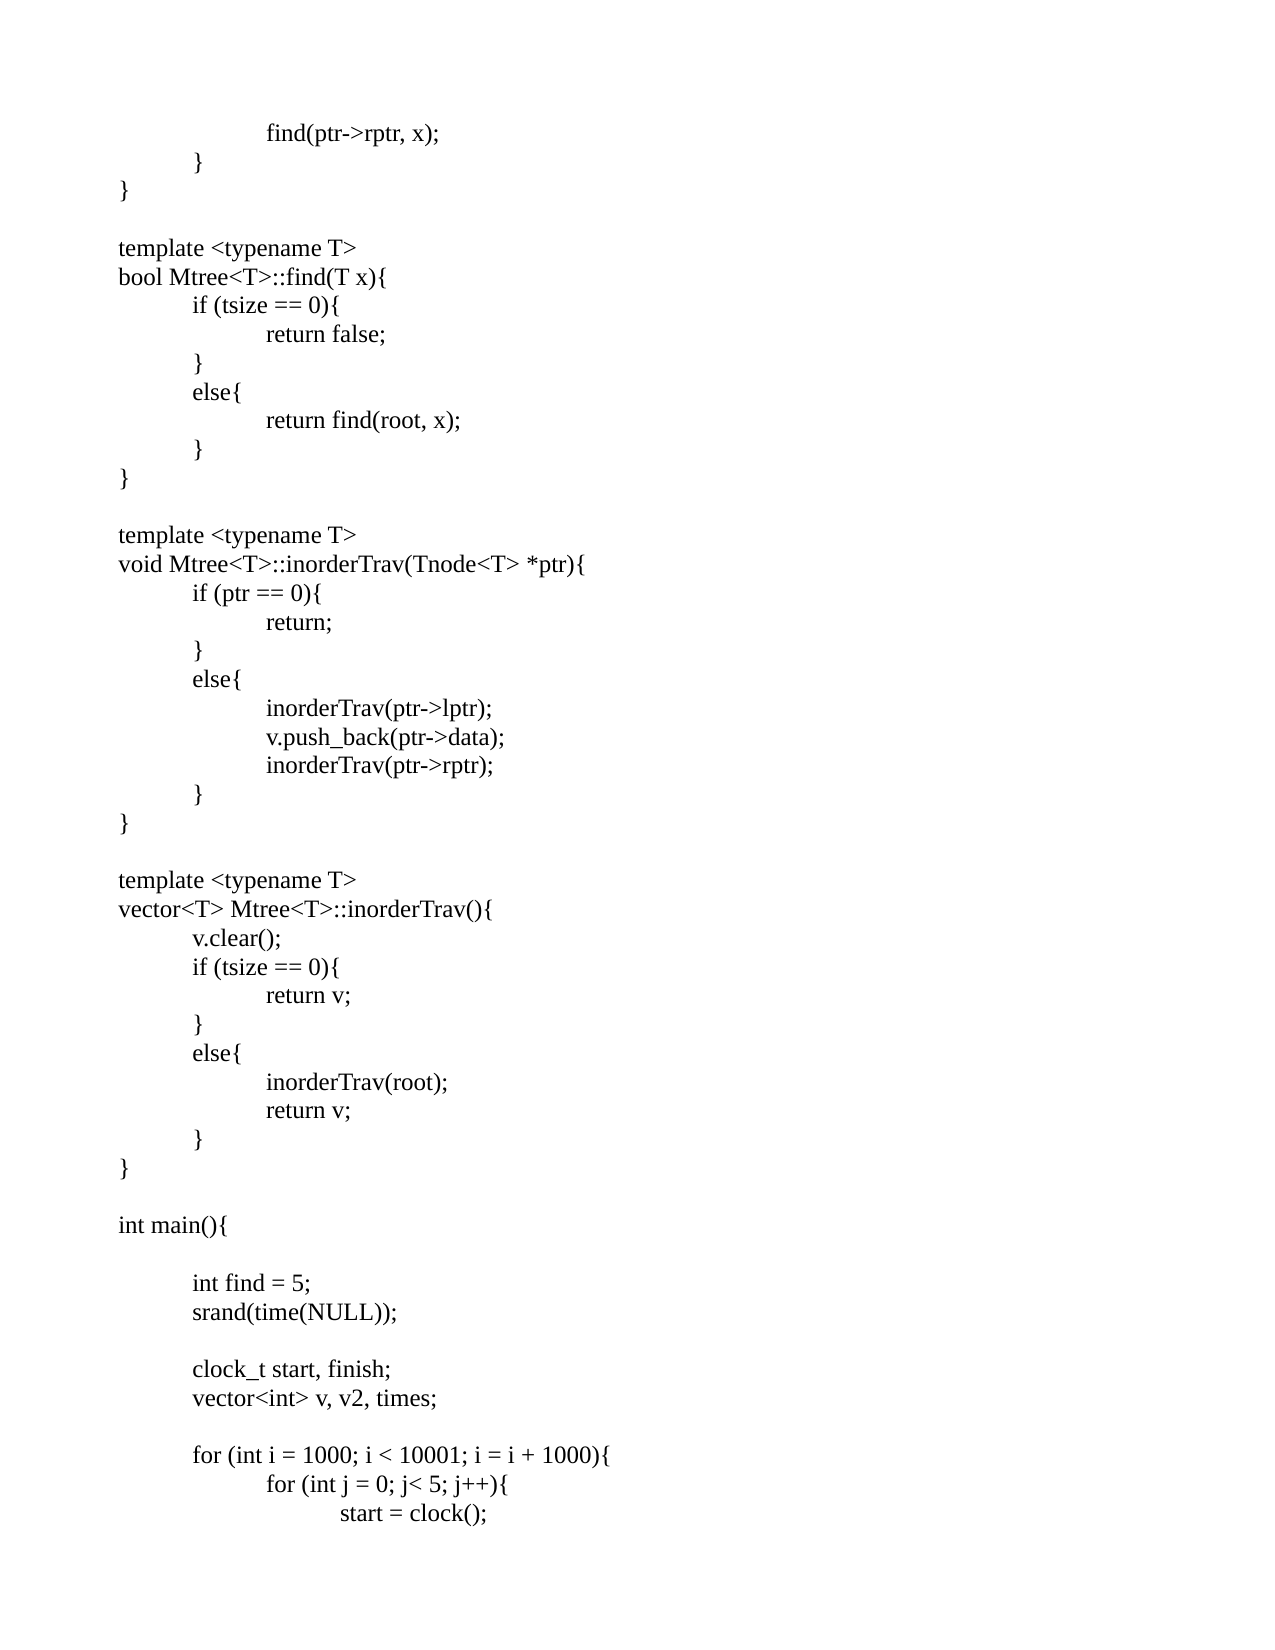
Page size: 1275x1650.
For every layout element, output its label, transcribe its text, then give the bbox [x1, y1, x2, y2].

text for (int j = 0; j< 5; j++){ [118, 1469, 1157, 1498]
text else{ [118, 664, 1157, 693]
text else{ [118, 1038, 1157, 1067]
text return v; [118, 1096, 1157, 1124]
text } [118, 1153, 1157, 1182]
text } [118, 808, 1157, 837]
text } [118, 463, 1157, 492]
text } [118, 636, 1157, 664]
text inorderTrav(ptr->lptr); [118, 693, 1157, 722]
text return; [118, 607, 1157, 636]
text return v; [118, 981, 1157, 1009]
text template <typename T> [118, 233, 1157, 262]
text vector<int> v, v2, times; [118, 1383, 1157, 1412]
text template <typename T> [118, 866, 1157, 894]
text } [118, 1009, 1157, 1038]
text else{ [118, 377, 1157, 406]
text } [118, 348, 1157, 377]
text if (ptr == 0){ [118, 578, 1157, 607]
text start = clock(); [118, 1498, 1157, 1527]
text find(ptr->rptr, x); [118, 118, 1157, 147]
text } [118, 176, 1157, 204]
text return false; [118, 319, 1157, 348]
text template <typename T> [118, 521, 1157, 549]
text inorderTrav(root); [118, 1067, 1157, 1096]
text void Mtree<T>::inorderTrav(Tnode<T> *ptr){ [118, 549, 1157, 578]
text v.push_back(ptr->data); [118, 722, 1157, 751]
text if (tsize == 0){ [118, 952, 1157, 981]
text } [118, 1124, 1157, 1153]
text for (int i = 1000; i < 10001; i = i + 1000){ [118, 1441, 1157, 1469]
text return find(root, x); [118, 406, 1157, 434]
text int find = 5; [118, 1268, 1157, 1297]
text srand(time(NULL)); [118, 1297, 1157, 1326]
text clock_t start, finish; [118, 1354, 1157, 1383]
text v.clear(); [118, 923, 1157, 952]
text bool Mtree<T>::find(T x){ [118, 262, 1157, 291]
text if (tsize == 0){ [118, 291, 1157, 319]
text int main(){ [118, 1211, 1157, 1239]
text } [118, 779, 1157, 808]
text } [118, 147, 1157, 176]
text inorderTrav(ptr->rptr); [118, 751, 1157, 779]
text } [118, 434, 1157, 463]
text vector<T> Mtree<T>::inorderTrav(){ [118, 894, 1157, 923]
